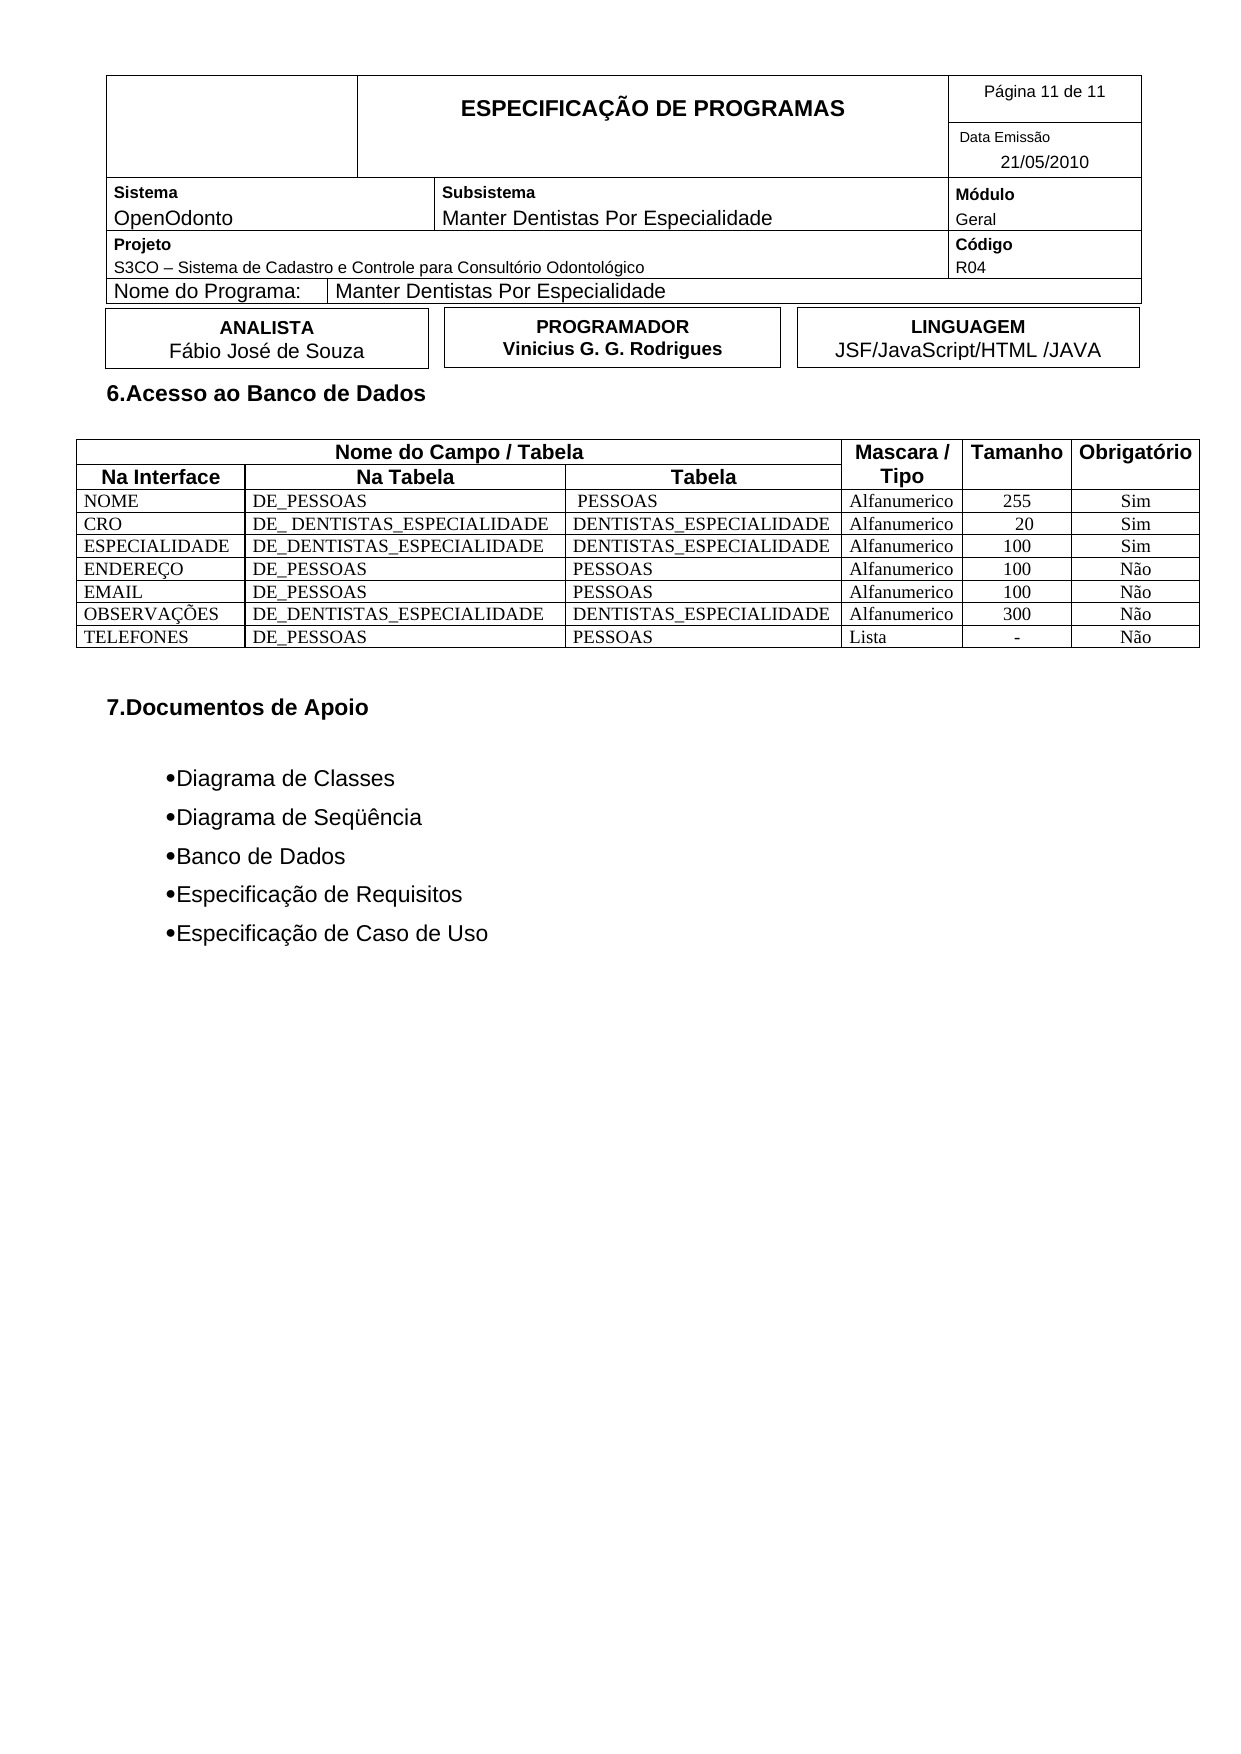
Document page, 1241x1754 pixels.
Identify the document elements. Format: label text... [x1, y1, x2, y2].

subtitle Documentos de Apoio [106, 693, 1151, 720]
table_cell 20 [963, 513, 1071, 534]
table_cell 300 [963, 603, 1071, 625]
table_cell EMAIL [77, 581, 244, 602]
table_cell 100 [963, 558, 1071, 579]
table_header Tamanho [963, 440, 1071, 489]
table_cell Alfanumerico [842, 535, 962, 557]
table_cell ENDEREÇO [77, 558, 244, 579]
list Banco de Dados [106, 843, 1151, 869]
table_cell DE_ DENTISTAS_ESPECIALIDADE [246, 513, 565, 534]
table_cell Lista [842, 626, 962, 647]
table_cell PESSOAS [566, 558, 841, 579]
table_cell PESSOAS [566, 490, 841, 512]
table_cell Não [1072, 558, 1199, 579]
table_cell Na Tabela [246, 465, 565, 489]
table_cell Alfanumerico [842, 513, 962, 534]
list Diagrama de Seqüência [106, 804, 1151, 830]
table_cell Na Interface [77, 465, 244, 489]
table_cell 100 [963, 535, 1071, 557]
table_cell DENTISTAS_ESPECIALIDADE [566, 535, 841, 557]
table_cell Sim [1072, 513, 1199, 534]
table_cell DE_DENTISTAS_ESPECIALIDADE [246, 535, 565, 557]
table_cell - [963, 626, 1071, 647]
table_cell Alfanumerico [842, 558, 962, 579]
subtitle Acesso ao Banco de Dados [106, 380, 1151, 406]
table_cell PESSOAS [566, 626, 841, 647]
list Diagrama de Classes [106, 765, 1151, 791]
table_cell DE_PESSOAS [246, 626, 565, 647]
table_cell DE_DENTISTAS_ESPECIALIDADE [246, 603, 565, 625]
table_header Mascara / Tipo [842, 440, 962, 489]
table_cell Alfanumerico [842, 603, 962, 625]
table_cell DE_PESSOAS [246, 558, 565, 579]
table_cell CRO [77, 513, 244, 534]
table_cell DE_PESSOAS [246, 490, 565, 512]
table_cell Não [1072, 603, 1199, 625]
table_header Nome do Campo / Tabela [77, 440, 841, 464]
table_cell Alfanumerico [842, 490, 962, 512]
table_cell NOME [77, 490, 244, 512]
table_cell TELEFONES [77, 626, 244, 647]
table_cell 255 [963, 490, 1071, 512]
table_cell Não [1072, 581, 1199, 602]
table_cell OBSERVAÇÕES [77, 603, 244, 625]
table_cell DENTISTAS_ESPECIALIDADE [566, 513, 841, 534]
table_cell ESPECIALIDADE [77, 535, 244, 557]
list Especificação de Requisitos [106, 881, 1151, 908]
list Especificação de Caso de Uso [106, 920, 1151, 947]
table_cell Alfanumerico [842, 581, 962, 602]
table_cell Sim [1072, 535, 1199, 557]
table_cell Não [1072, 626, 1199, 647]
table_cell 100 [963, 581, 1071, 602]
table_header Obrigatório [1072, 440, 1199, 489]
table_cell DENTISTAS_ESPECIALIDADE [566, 603, 841, 625]
table_cell Tabela [566, 465, 841, 489]
table_cell DE_PESSOAS [246, 581, 565, 602]
table_cell Sim [1072, 490, 1199, 512]
table_cell PESSOAS [566, 581, 841, 602]
